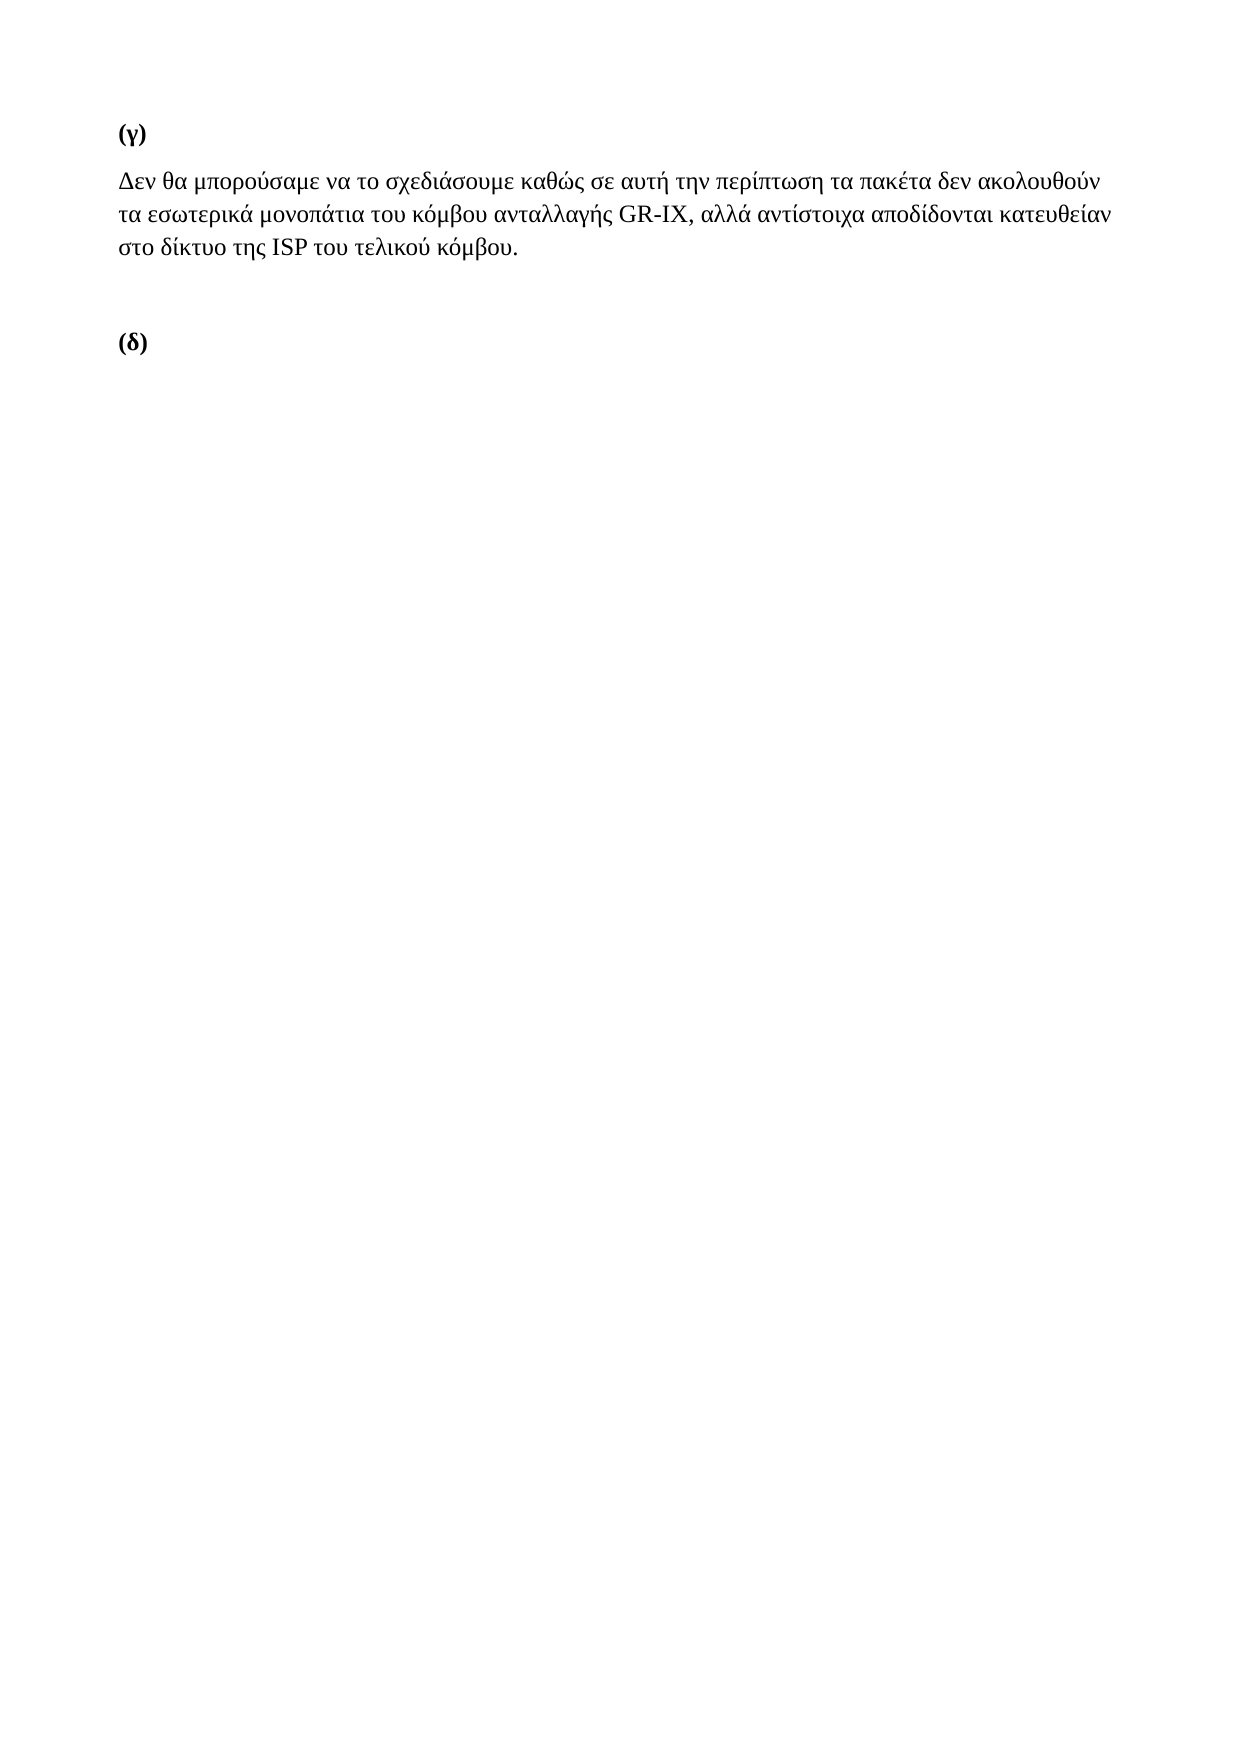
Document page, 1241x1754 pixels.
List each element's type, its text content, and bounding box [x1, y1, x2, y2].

text Δεν θα μπορούσαμε να το σχεδιάσουμε καθώς σε αυτή την περίπτωση τα πακέτα δεν ακολουθούν τα εσωτερικά μονοπάτια του κόμβου ανταλλαγής GR-IX, αλλά αντίστοιχα αποδίδονται κατευθείαν στο δίκτυο της ISP του τελικού κόμβου. [118, 166, 1122, 261]
text (γ) [118, 118, 1122, 147]
text (δ) [118, 327, 1122, 389]
